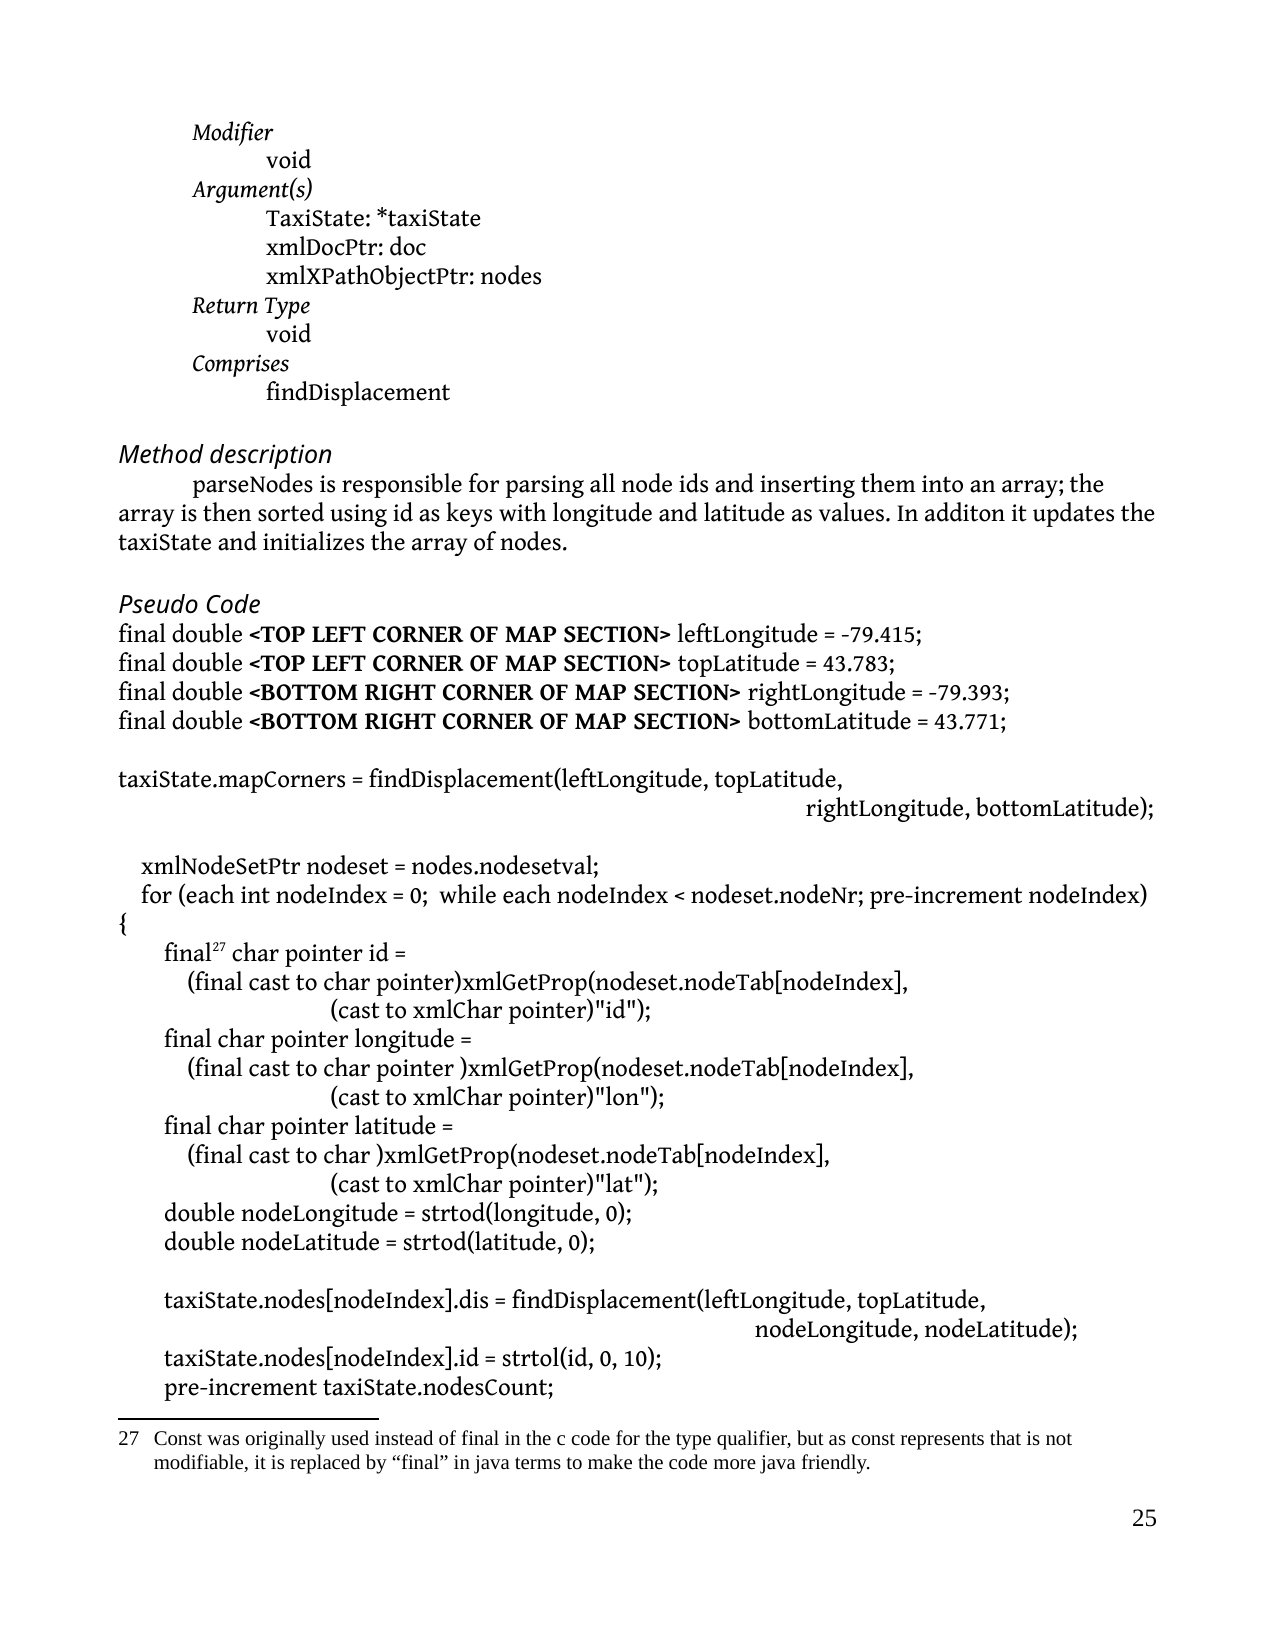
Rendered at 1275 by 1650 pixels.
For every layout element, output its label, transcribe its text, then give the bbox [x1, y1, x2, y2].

text Pseudo Code [118, 587, 1157, 621]
text (final cast to char pointer )xmlGetProp(nodeset.nodeTab[nodeIndex], [118, 1055, 1157, 1084]
text xmlDocPtr: doc [118, 234, 1157, 263]
text taxiState.nodes[nodeIndex].dis = findDisplacement(leftLongitude, topLatitude, nodeLongitude, nodeLatitude); [118, 1287, 1157, 1344]
text final double <BOTTOM RIGHT CORNER OF MAP SECTION> rightLongitude = -79.393; [118, 678, 1157, 707]
text final char pointer latitude = [118, 1113, 1157, 1142]
text final char pointer id = [118, 939, 1157, 968]
text final double <BOTTOM RIGHT CORNER OF MAP SECTION> bottomLatitude = 43.771; [118, 707, 1157, 736]
text void [118, 321, 1157, 350]
text Modifier [118, 118, 1157, 147]
text Argument(s) [118, 176, 1157, 205]
text (cast to xmlChar pointer)"id"); [118, 997, 1157, 1026]
text TaxiState: *taxiState [118, 205, 1157, 234]
text xmlXPathObjectPtr: nodes [118, 263, 1157, 292]
text final double <TOP LEFT CORNER OF MAP SECTION> leftLongitude = -79.415; [118, 621, 1157, 649]
text (final cast to char )xmlGetProp(nodeset.nodeTab[nodeIndex], [118, 1142, 1157, 1171]
text Method description [118, 437, 1157, 471]
text parseNodes is responsible for parsing all node ids and inserting them into an array; the array is then sorted using id as keys with longitude and latitude as values. In additon it updates the taxiState and initializes the array of nodes. [118, 471, 1157, 558]
text (final cast to char pointer)xmlGetProp(nodeset.nodeTab[nodeIndex], [118, 968, 1157, 997]
text xmlNodeSetPtr nodeset = nodes.nodesetval; [118, 852, 1157, 881]
text Return Type [118, 292, 1157, 321]
text final double <TOP LEFT CORNER OF MAP SECTION> topLatitude = 43.783; [118, 649, 1157, 678]
text taxiState.nodes[nodeIndex].id = strtol(id, 0, 10); [118, 1344, 1157, 1373]
text pre-increment taxiState.nodesCount; [118, 1373, 1157, 1402]
text double nodeLongitude = strtod(longitude, 0); [118, 1200, 1157, 1229]
text double nodeLatitude = strtod(latitude, 0); [118, 1229, 1157, 1258]
text (cast to xmlChar pointer)"lat"); [118, 1171, 1157, 1200]
text (cast to xmlChar pointer)"lon"); [118, 1084, 1157, 1113]
text Comprises [118, 350, 1157, 379]
text findDisplacement [118, 379, 1157, 408]
text void [118, 147, 1157, 176]
text Const was originally used instead of final in the c code for the type qualifier, but as const represents that is not modifiable, it is replaced by “final” in java terms to make the code more java friendly. [118, 1426, 1157, 1474]
text for (each int nodeIndex = 0; while each nodeIndex < nodeset.nodeNr; pre-increment nodeIndex) { [118, 881, 1157, 939]
text final char pointer longitude = [118, 1026, 1157, 1055]
text taxiState.mapCorners = findDisplacement(leftLongitude, topLatitude, rightLongitude, bottomLatitude); [118, 765, 1157, 823]
